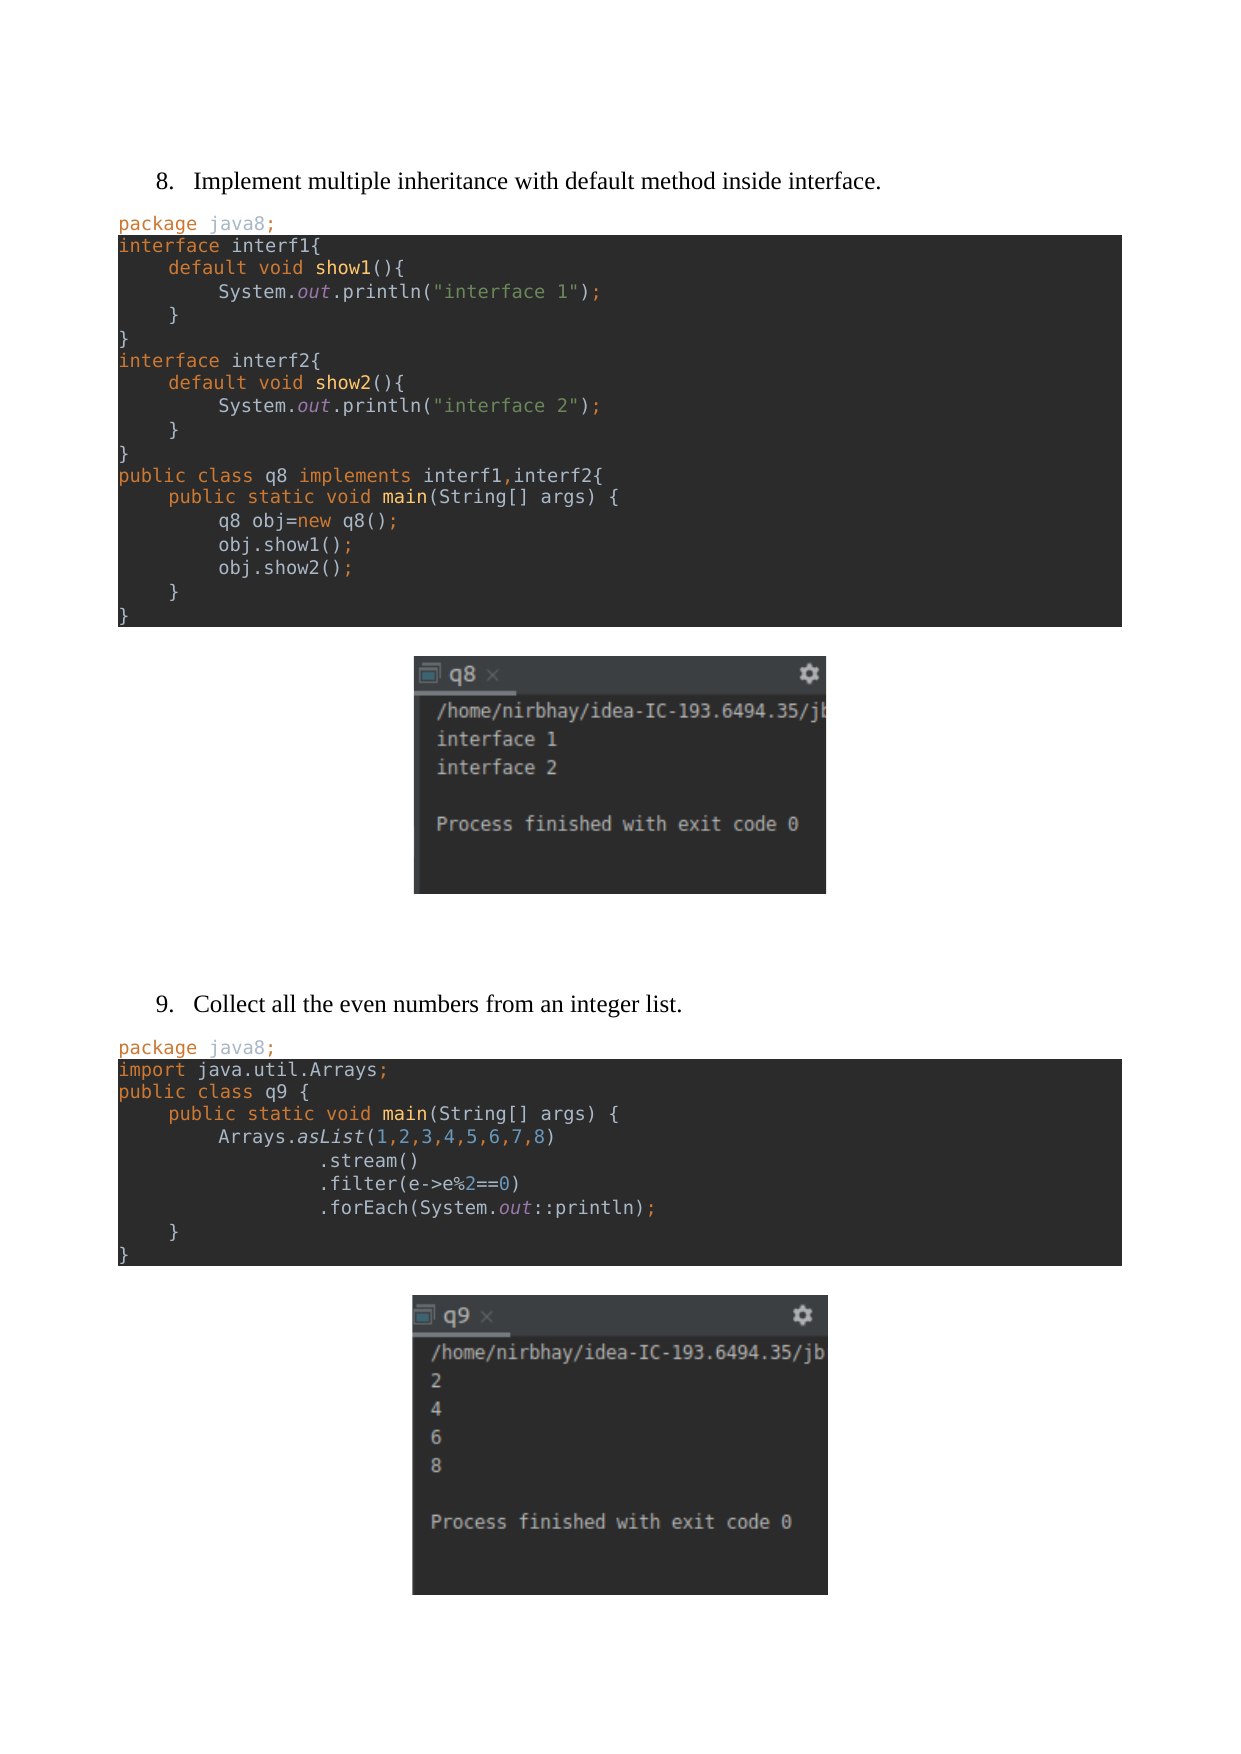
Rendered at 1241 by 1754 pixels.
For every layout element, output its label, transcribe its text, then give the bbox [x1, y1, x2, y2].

text .forEach(System.out::println); [118, 1197, 1122, 1221]
text .filter(e->e%2==0) [118, 1173, 1122, 1197]
text .stream() [118, 1150, 1122, 1173]
text public static void main(String[] args) { [118, 486, 1122, 510]
text interface interf1{ [118, 235, 1122, 257]
text } [118, 1221, 1122, 1244]
text } [118, 605, 1122, 627]
list Implement multiple inheritance with default method inside interface. [156, 166, 1122, 194]
list Collect all the even numbers from an integer list. [156, 989, 1122, 1018]
text public static void main(String[] args) { [118, 1102, 1122, 1126]
text import java.util.Arrays; [118, 1059, 1122, 1081]
text } [118, 443, 1122, 464]
text package java8; [118, 1037, 1122, 1059]
text default void show1(){ [118, 257, 1122, 281]
text } [118, 581, 1122, 605]
text } [118, 304, 1122, 328]
picture [413, 656, 827, 894]
text System.out.println("interface 2"); [118, 395, 1122, 419]
text obj.show1(); [118, 534, 1122, 557]
text Arrays.asList(1,2,3,4,5,6,7,8) [118, 1126, 1122, 1150]
text public class q9 { [118, 1081, 1122, 1102]
text default void show2(){ [118, 372, 1122, 395]
text System.out.println("interface 1"); [118, 281, 1122, 304]
text } [118, 1244, 1122, 1266]
text obj.show2(); [118, 557, 1122, 581]
text } [118, 328, 1122, 350]
text package java8; [118, 213, 1122, 235]
text q8 obj=new q8(); [118, 510, 1122, 534]
picture [412, 1295, 828, 1595]
text } [118, 419, 1122, 443]
text interface interf2{ [118, 350, 1122, 372]
text public class q8 implements interf1,interf2{ [118, 464, 1122, 486]
